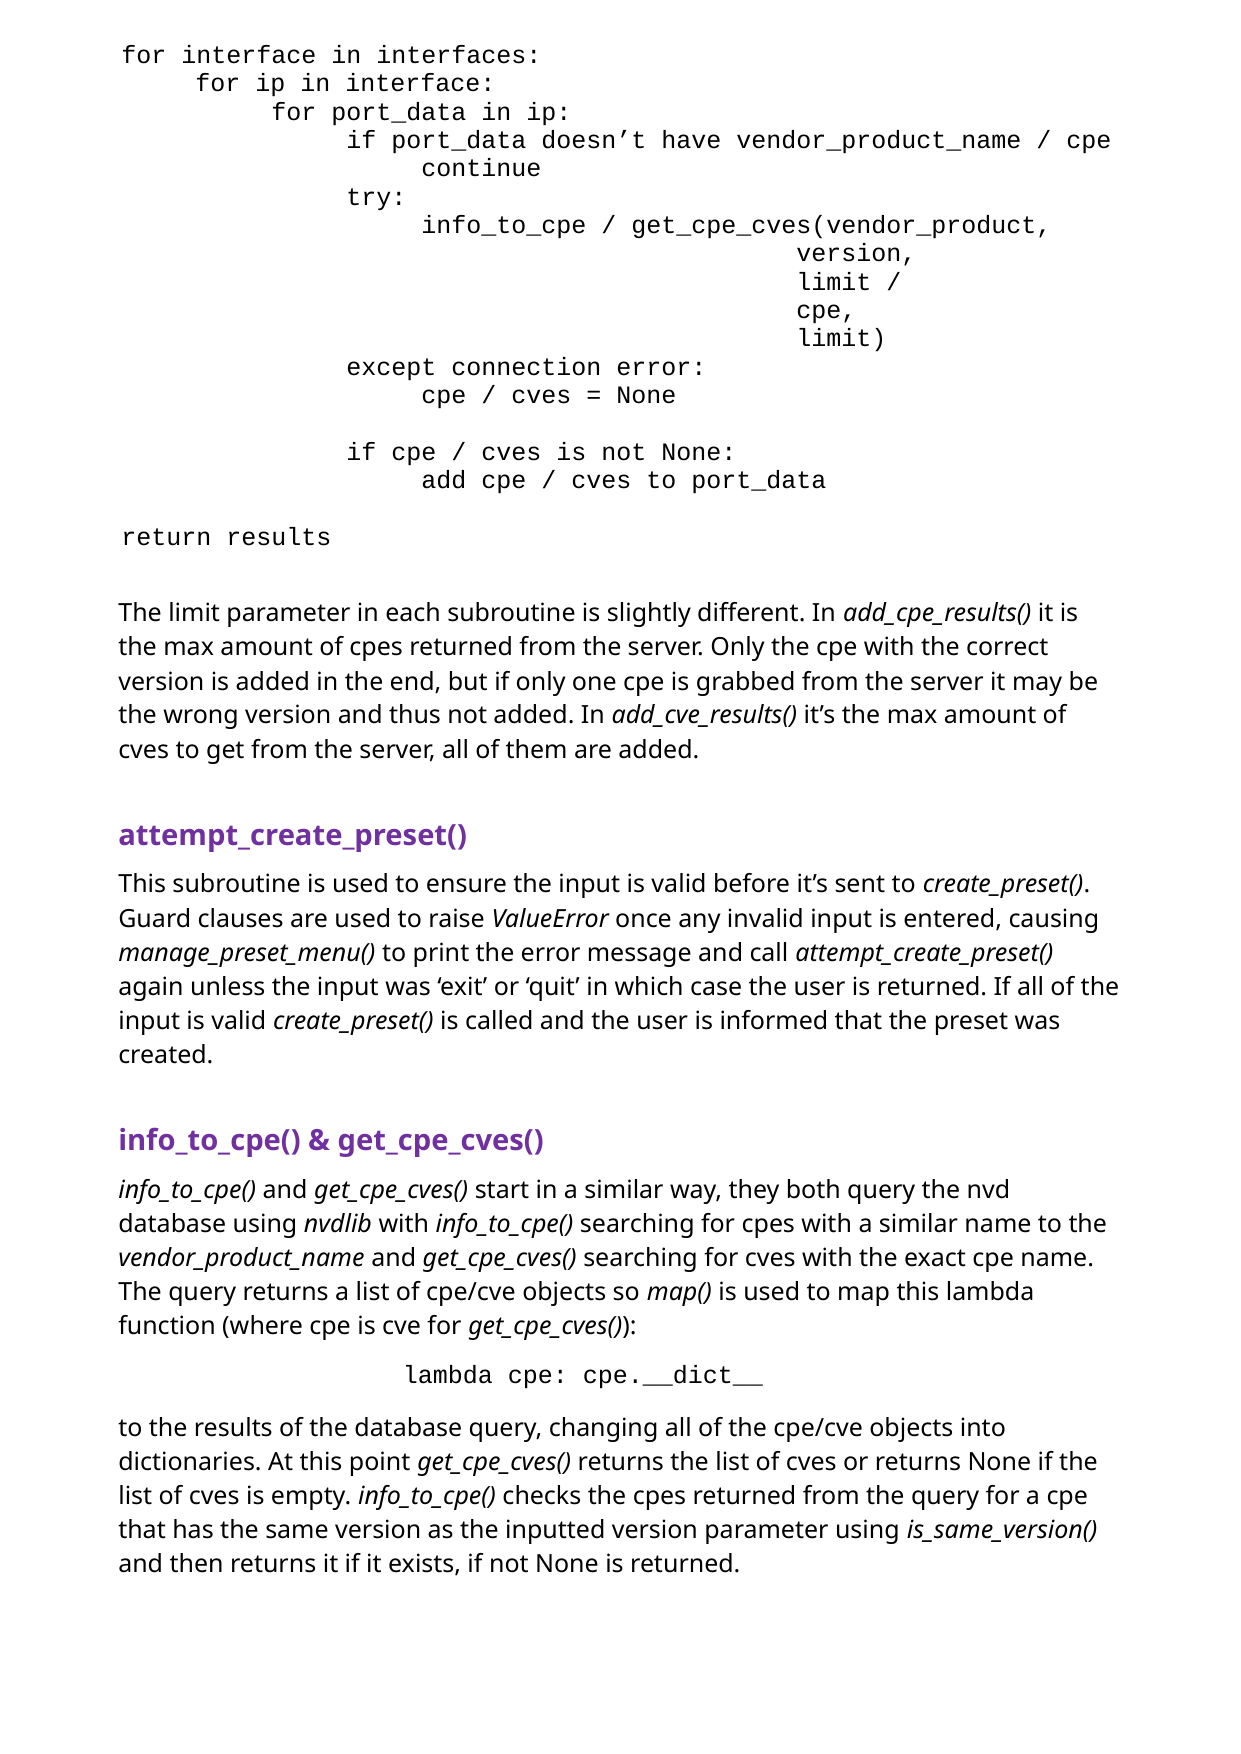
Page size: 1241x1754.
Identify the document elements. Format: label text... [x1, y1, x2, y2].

subtitle info_to_cpe() & get_cpe_cves() [118, 1119, 1122, 1159]
text This subroutine is used to ensure the input is valid before it’s sent to create_preset(). Guard clauses are used to raise ValueError once any invalid input is entered, causing manage_preset_menu() to print the error message and call attempt_create_preset() again unless the input was ‘exit’ or ‘quit’ in which case the user is returned. If all of the input is valid create_preset() is called and the user is informed that the preset was created. [118, 866, 1122, 1071]
text to the results of the database query, changing all of the cpe/cve objects into dictionaries. At this point get_cpe_cves() returns the list of cves or returns None if the list of cves is empty. info_to_cpe() checks the cpes returned from the query for a cpe that has the same version as the inputted version parameter using is_same_version() and then returns it if it exists, if not None is returned. [118, 1410, 1122, 1580]
text info_to_cpe() and get_cpe_cves() start in a similar way, they both query the nvd database using nvdlib with info_to_cpe() searching for cpes with a similar name to the vendor_product_name and get_cpe_cves() searching for cves with the exact cpe name. The query returns a list of cpe/cve objects so map() is used to map this lambda function (where cpe is cve for get_cpe_cves()): [118, 1171, 1122, 1342]
text The limit parameter in each subroutine is slightly different. In add_cpe_results() it is the max amount of cpes returned from the server. Only the cpe with the correct version is added in the end, but if only one cpe is grabbed from the server it may be the wrong version and thus not added. In add_cve_results() it’s the max amount of cves to get from the server, all of them are added. [118, 595, 1122, 765]
subtitle attempt_create_preset() [118, 814, 1122, 854]
